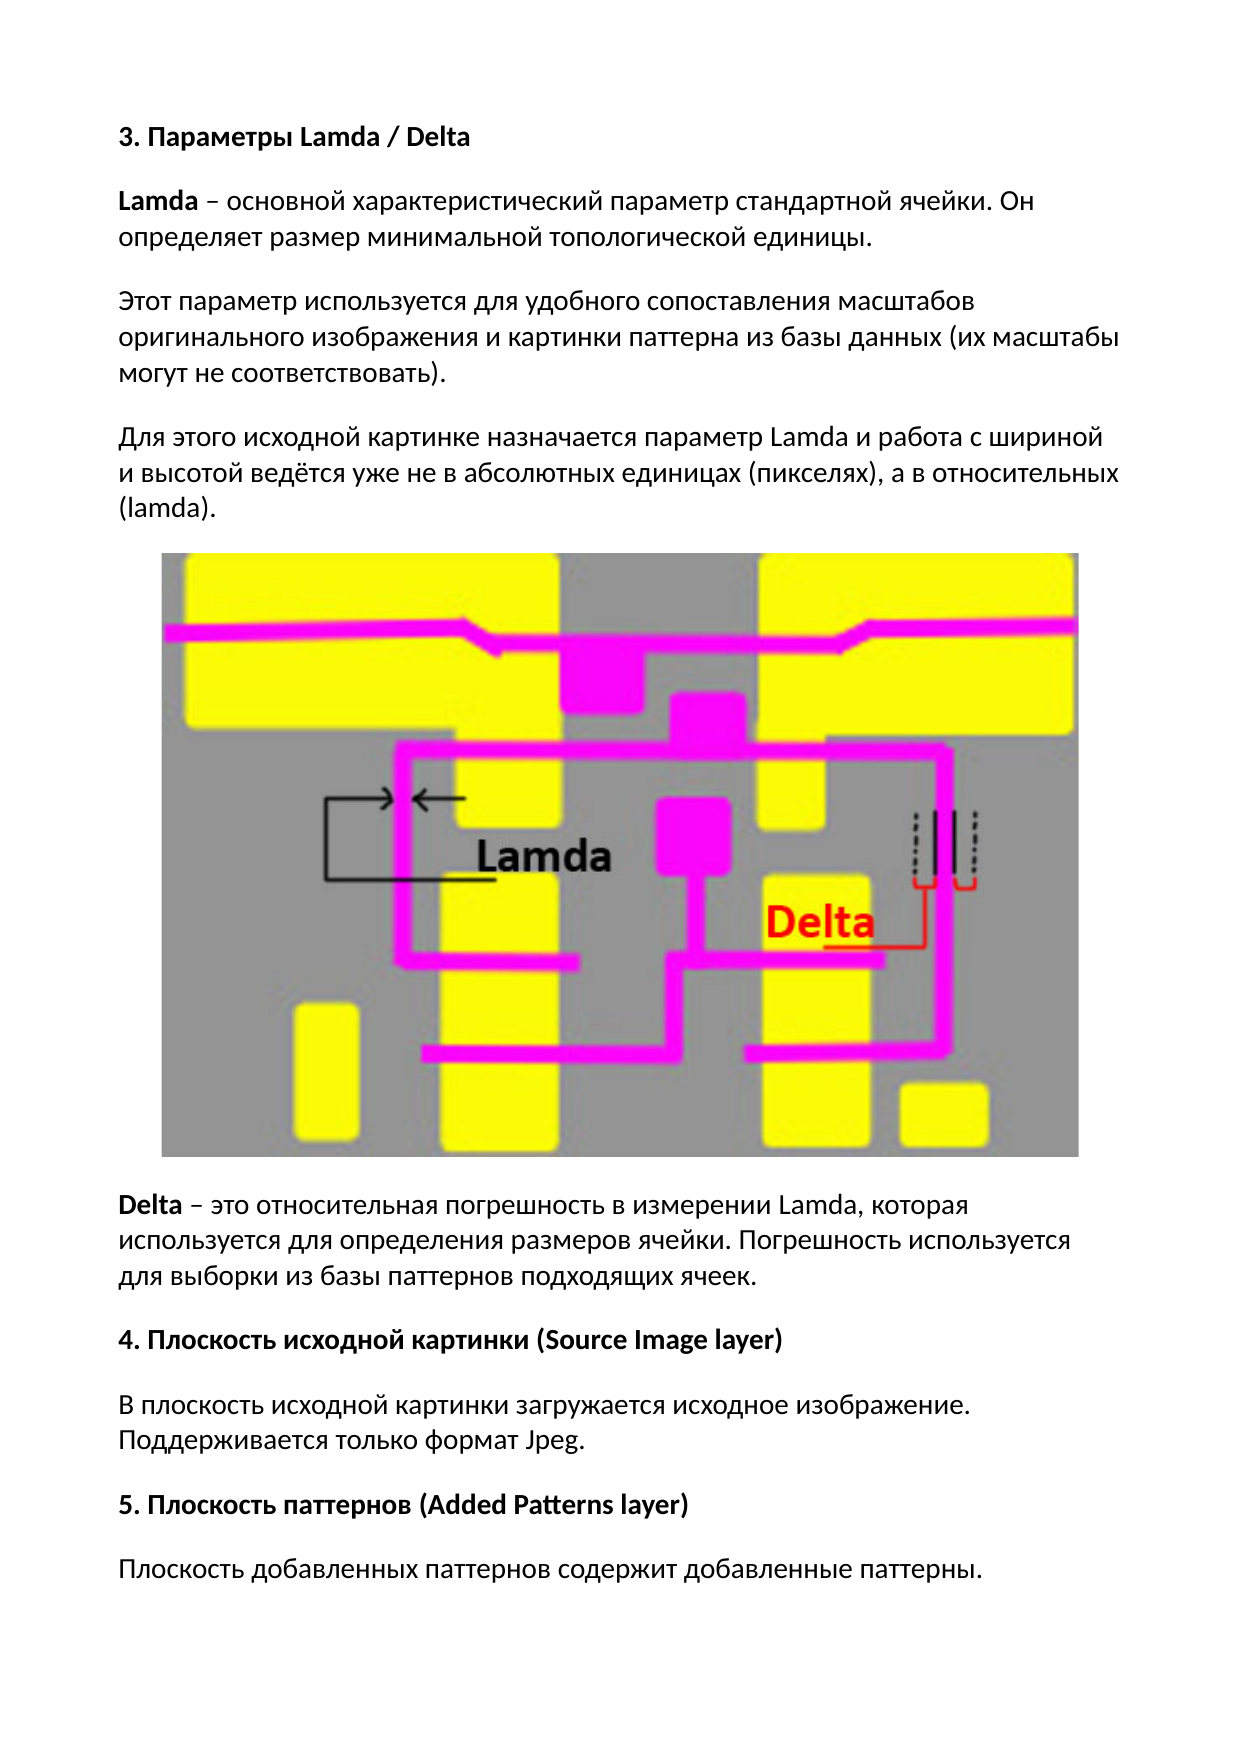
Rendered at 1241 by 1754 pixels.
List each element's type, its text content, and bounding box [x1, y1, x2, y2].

text 5. Плоскость паттернов (Added Patterns layer) [118, 1486, 1122, 1521]
text Для этого исходной картинке назначается параметр Lamda и работа с шириной и высотой ведётся уже не в абсолютных единицах (пикселях), а в относительных (lamda). [118, 418, 1122, 525]
text 4. Плоскость исходной картинки (Source Image layer) [118, 1321, 1122, 1357]
text Delta – это относительная погрешность в измерении Lamda, которая используется для определения размеров ячейки. Погрешность используется для выборки из базы паттернов подходящих ячеек. [118, 1186, 1122, 1293]
picture [161, 553, 1079, 1157]
text Этот параметр используется для удобного сопоставления масштабов оригинального изображения и картинки паттерна из базы данных (их масштабы могут не соответствовать). [118, 282, 1122, 389]
text В плоскость исходной картинки загружается исходное изображение. Поддерживается только формат Jpeg. [118, 1386, 1122, 1457]
text Lamda – основной характеристический параметр стандартной ячейки. Он определяет размер минимальной топологической единицы. [118, 182, 1122, 254]
text 3. Параметры Lamda / Delta [118, 118, 1122, 154]
text Плоскость добавленных паттернов содержит добавленные паттерны. [118, 1550, 1122, 1586]
